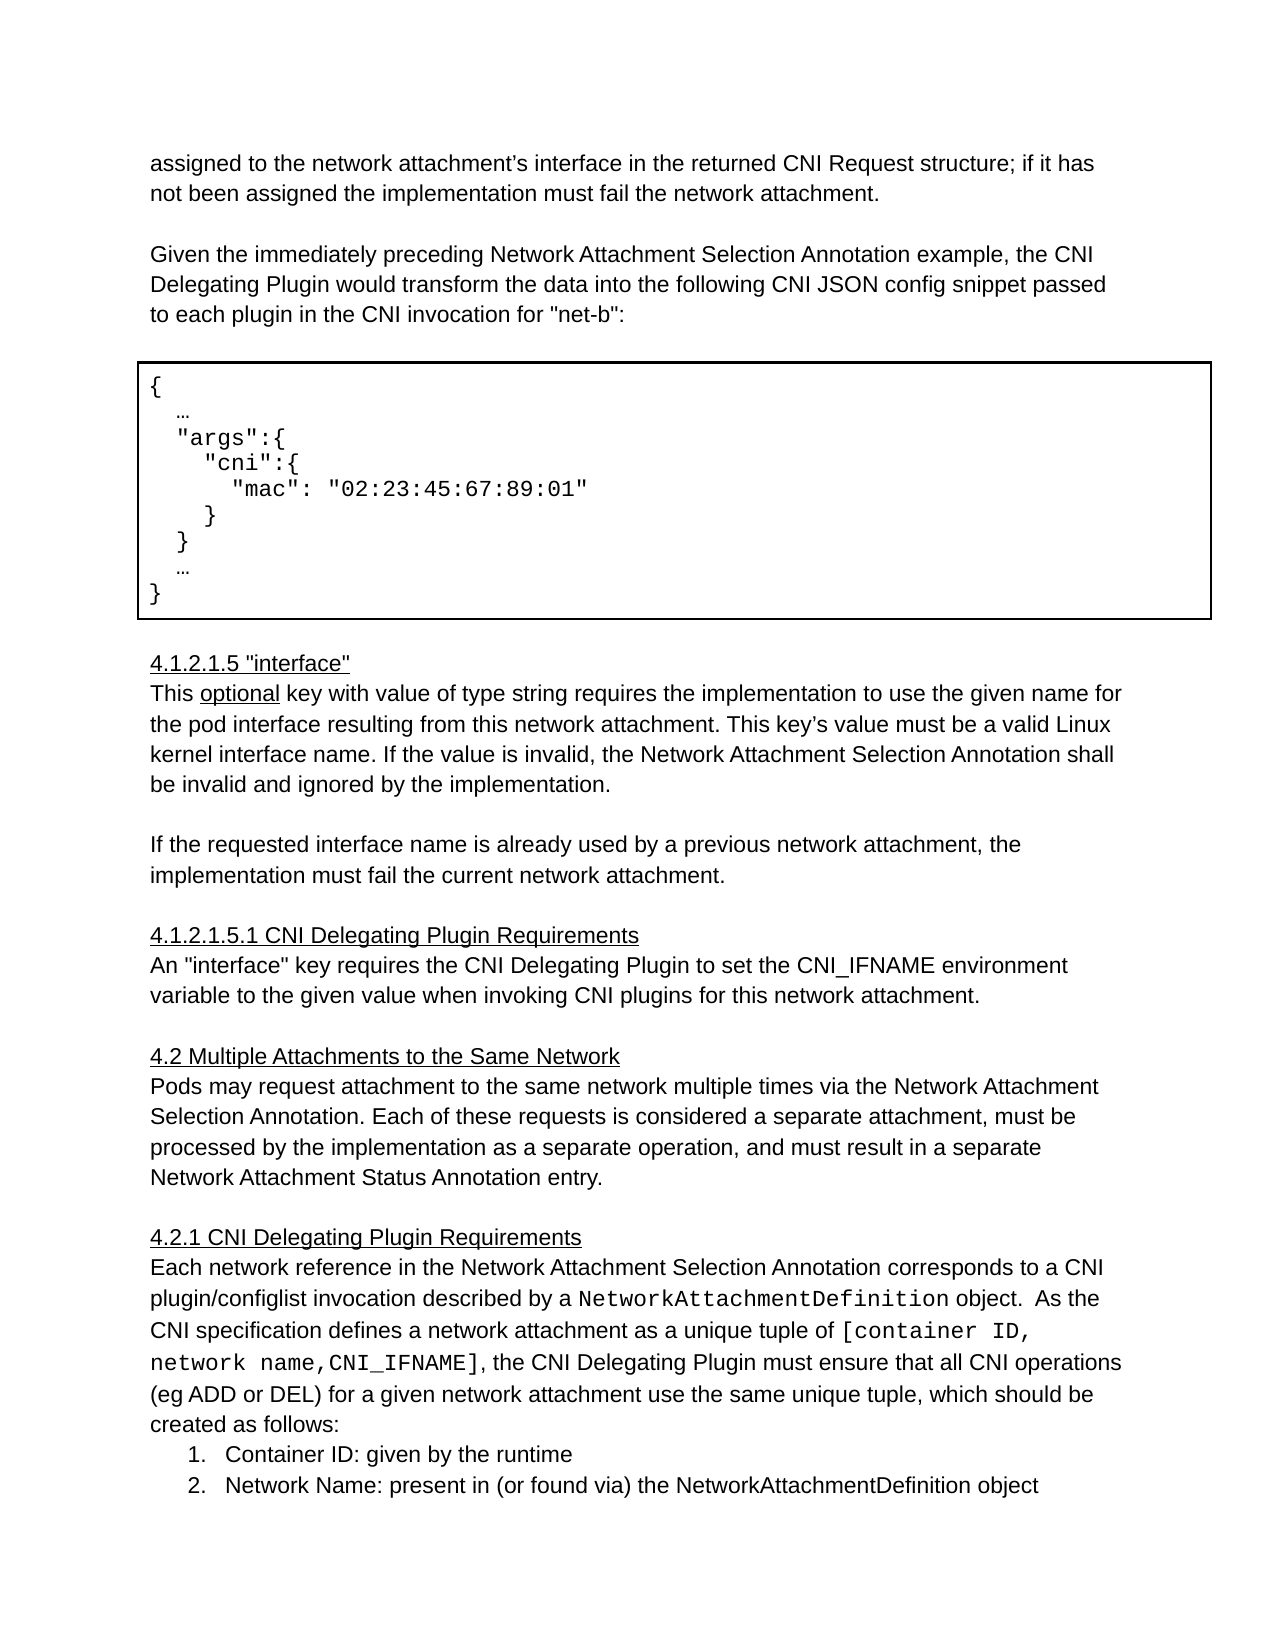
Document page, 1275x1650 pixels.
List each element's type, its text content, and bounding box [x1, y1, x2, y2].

list Network Name: present in (or found via) the NetworkAttachmentDefinition object [187, 1472, 1125, 1498]
text Given the immediately preceding Network Attachment Selection Annotation example, the CNI Delegating Plugin would transform the data into the following CNI JSON config snippet passed to each plugin in the CNI invocation for "net-b": [150, 241, 1125, 327]
list Container ID: given by the runtime [187, 1441, 1125, 1468]
text 4.1.2.1.5 "interface" [150, 650, 1125, 676]
table_header { … "args":{ "cni":{ "mac": "02:23:45:67:89:01" } } … } [139, 364, 1210, 618]
text assigned to the network attachment’s interface in the returned CNI Request structure; if it has not been assigned the implementation must fail the network attachment. [150, 150, 1125, 207]
text 4.2.1 CNI Delegating Plugin Requirements [150, 1224, 1125, 1250]
text Each network reference in the Network Attachment Selection Annotation corresponds to a CNI plugin/configlist invocation described by a NetworkAttachmentDefinition object. As the CNI specification defines a network attachment as a unique tuple of [container ID, network name,CNI_IFNAME], the CNI Delegating Plugin must ensure that all CNI operations (eg ADD or DEL) for a given network attachment use the same unique tuple, which should be created as follows: [150, 1254, 1125, 1438]
text If the requested interface name is already used by a previous network attachment, the implementation must fail the current network attachment. [150, 831, 1125, 888]
text An "interface" key requires the CNI Delegating Plugin to set the CNI_IFNAME environment variable to the given value when invoking CNI plugins for this network attachment. [150, 952, 1125, 1009]
text 4.2 Multiple Attachments to the Same Network [150, 1043, 1125, 1069]
text This optional key with value of type string requires the implementation to use the given name for the pod interface resulting from this network attachment. This key’s value must be a valid Linux kernel interface name. If the value is invalid, the Network Attachment Selection Annotation shall be invalid and ignored by the implementation. [150, 680, 1125, 797]
text 4.1.2.1.5.1 CNI Delegating Plugin Requirements [150, 922, 1125, 948]
text Pods may request attachment to the same network multiple times via the Network Attachment Selection Annotation. Each of these requests is considered a separate attachment, must be processed by the implementation as a separate operation, and must result in a separate Network Attachment Status Annotation entry. [150, 1073, 1125, 1190]
